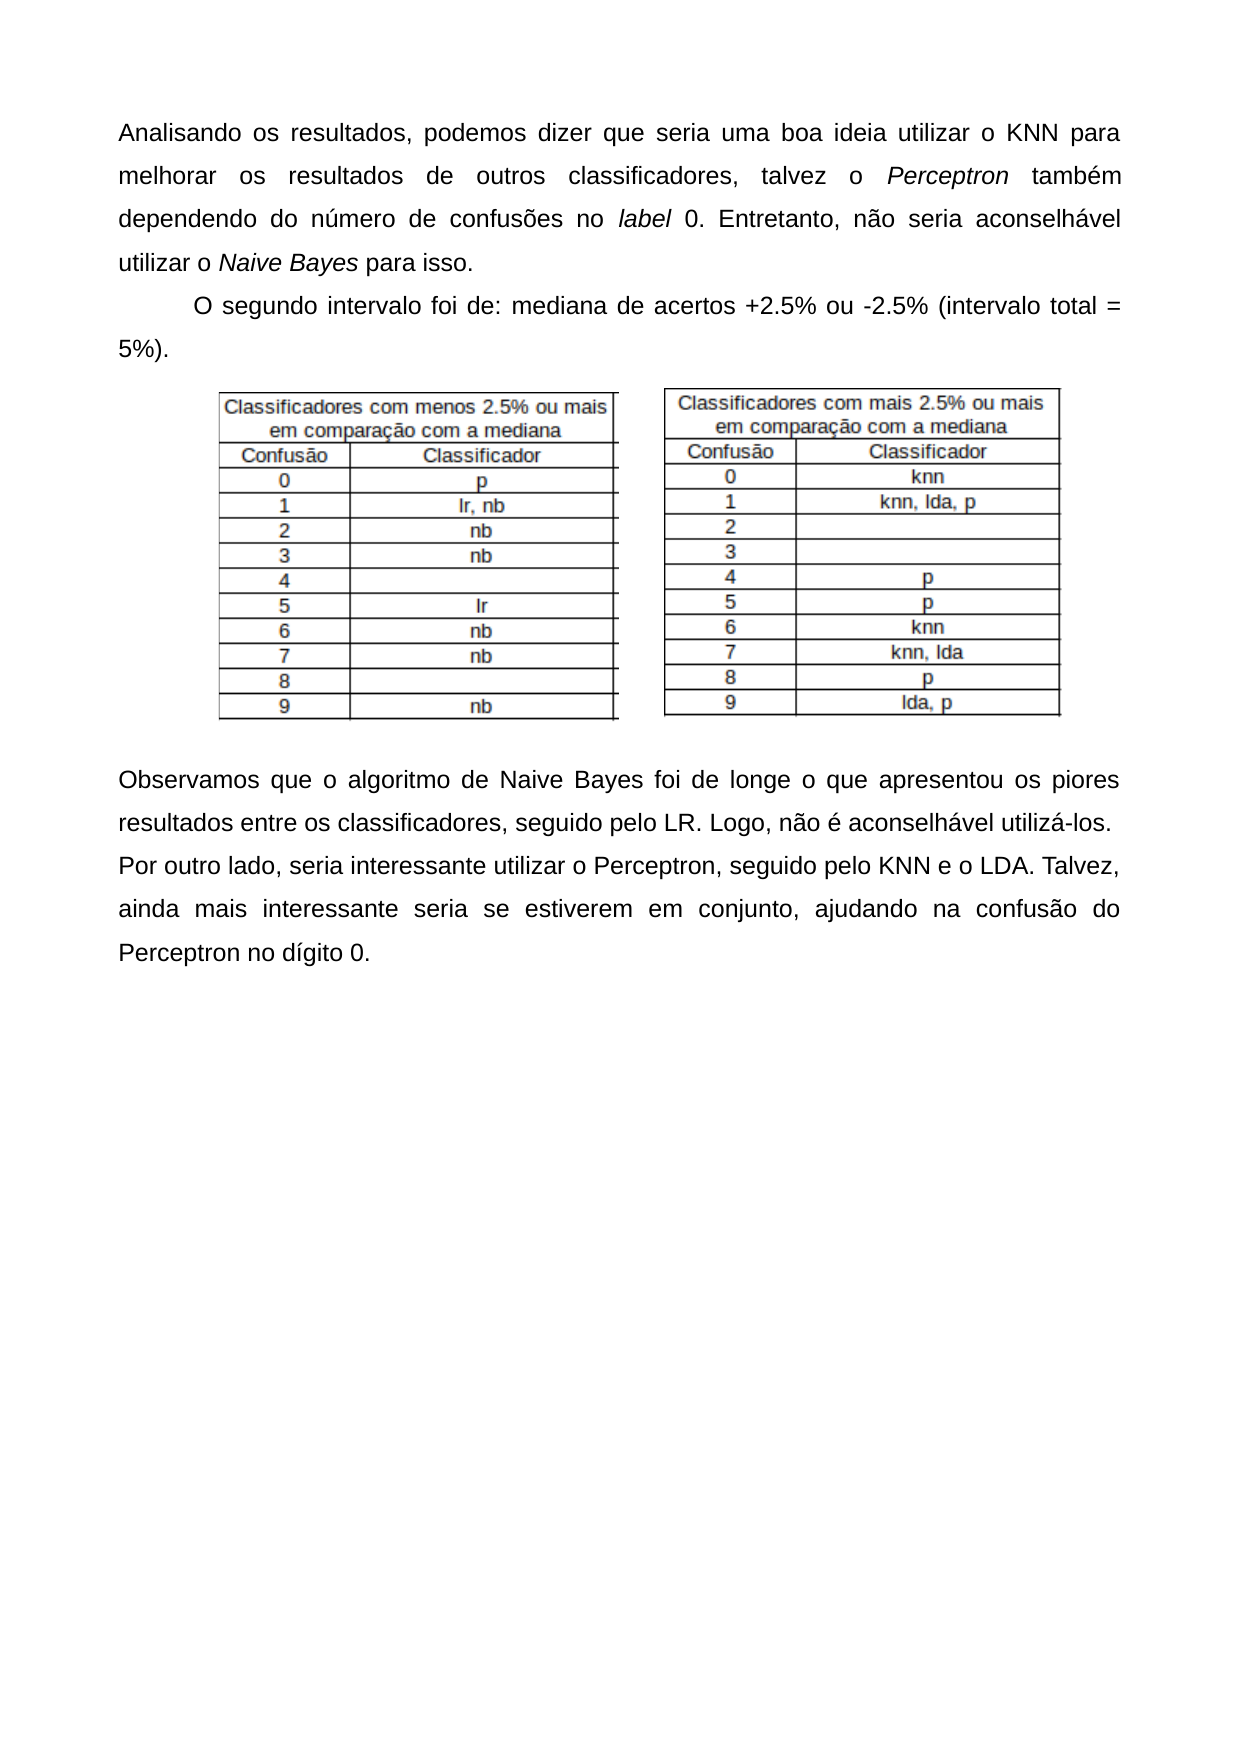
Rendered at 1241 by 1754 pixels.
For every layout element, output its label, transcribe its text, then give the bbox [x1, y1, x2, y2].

text Por outro lado, seria interessante utilizar o Perceptron, seguido pelo KNN e o LDA. Talvez, ainda mais interessante seria se estiverem em conjunto, ajudando na confusão do Perceptron no dígito 0. [118, 851, 1122, 966]
text Observamos que o algoritmo de Naive Bayes foi de longe o que apresentou os piores resultados entre os classificadores, seguido pelo LR. Logo, não é aconselhável utilizá-los. [118, 765, 1122, 837]
picture [218, 392, 619, 740]
text O segundo intervalo foi de: mediana de acertos +2.5% ou -2.5% (intervalo total = 5%). [118, 291, 1122, 362]
picture [664, 388, 1065, 736]
text Analisando os resultados, podemos dizer que seria uma boa ideia utilizar o KNN para melhorar os resultados de outros classificadores, talvez o Perceptron também dependendo do número de confusões no label 0. Entretanto, não seria aconselhável utilizar o Naive Bayes para isso. [118, 118, 1122, 276]
